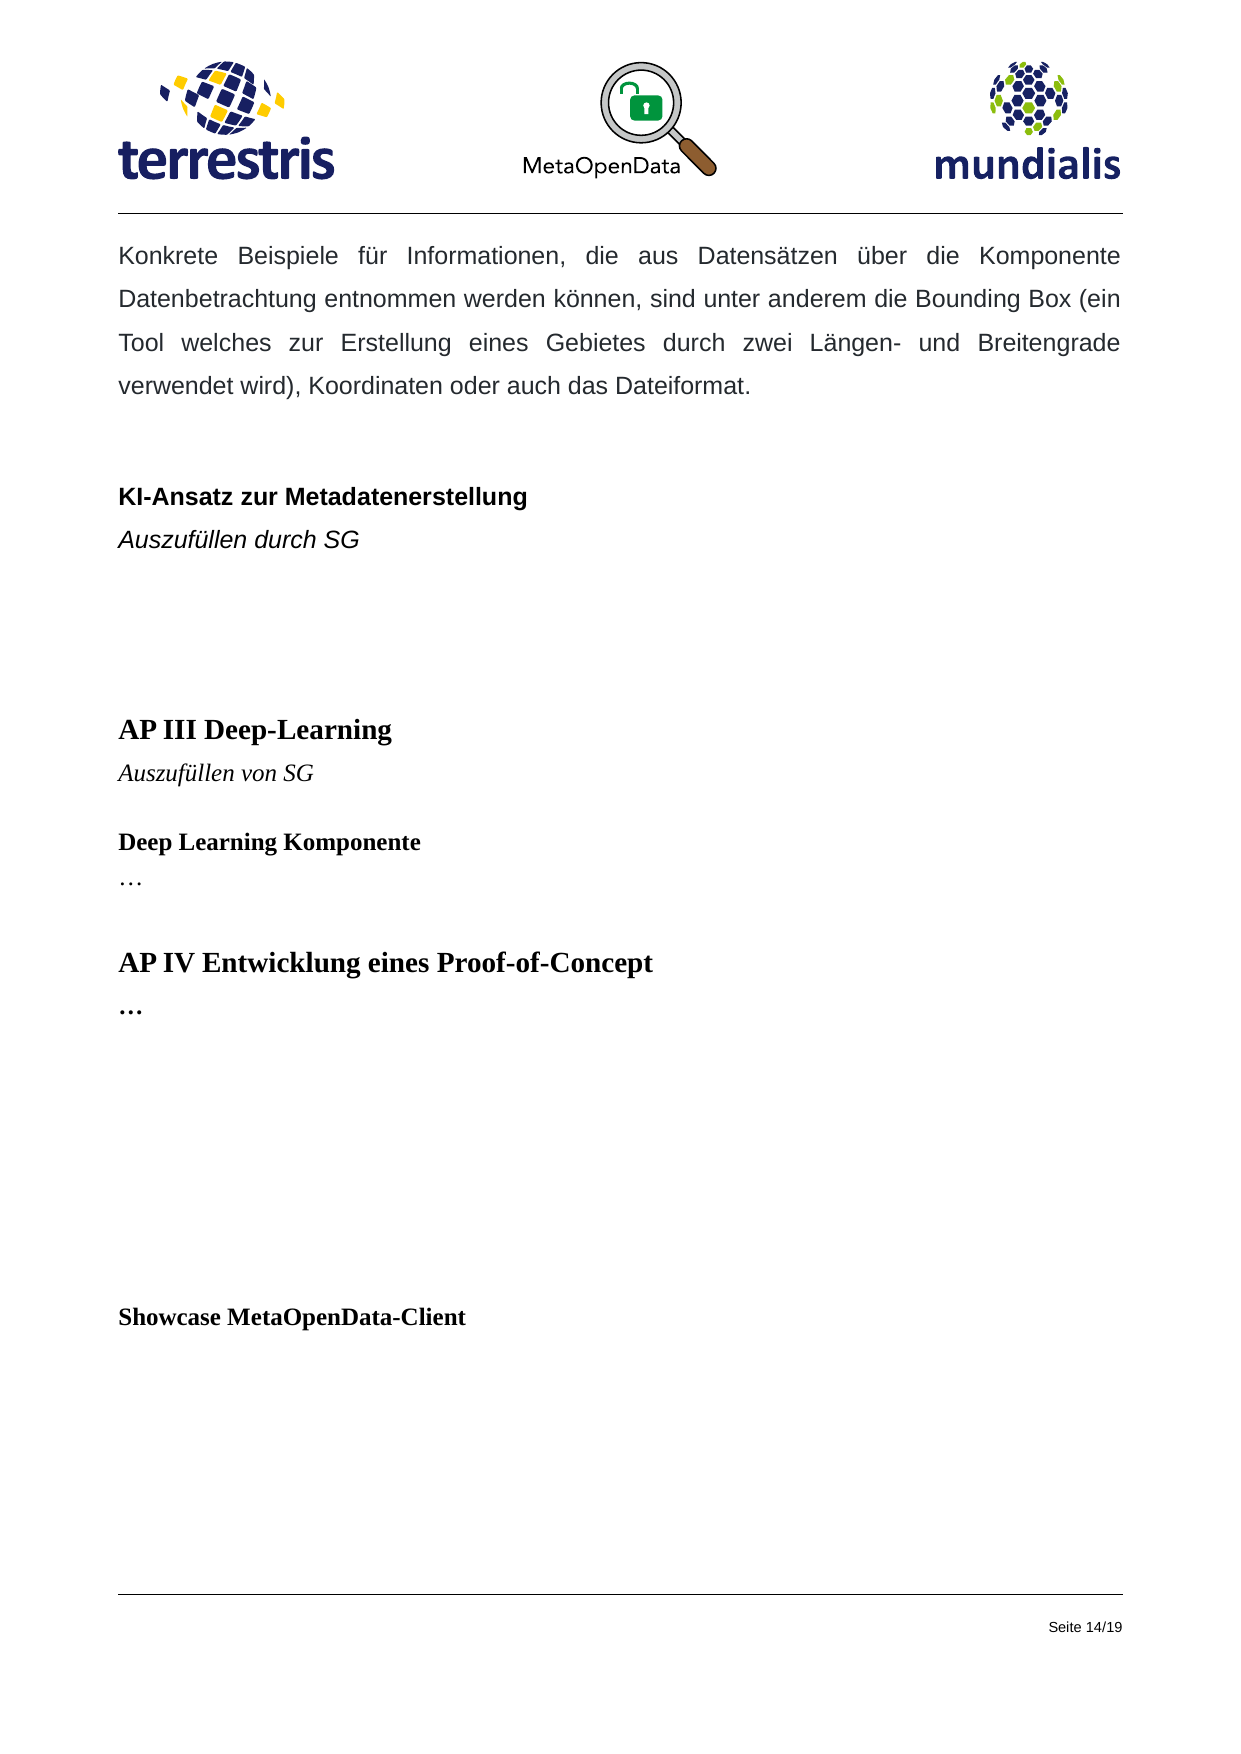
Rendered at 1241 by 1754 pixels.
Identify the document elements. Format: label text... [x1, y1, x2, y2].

text KI-Ansatz zur Metadatenerstellung [118, 482, 1122, 511]
subtitle AP IV Entwicklung eines Proof-of-Concept [118, 945, 1122, 979]
text Konkrete Beispiele für Informationen, die aus Datensätzen über die Komponente Datenbetrachtung entnommen werden können, sind unter anderem die Bounding Box (ein Tool welches zur Erstellung eines Gebietes durch zwei Längen- und Breitengrade verwendet wird), Koordinaten oder auch das Dateiformat. [118, 241, 1122, 399]
text Auszufüllen durch SG [118, 525, 1122, 554]
text Auszufüllen von SG [118, 758, 1122, 787]
text … [118, 862, 1122, 890]
text Deep Learning Komponente [118, 827, 1122, 856]
subtitle AP III Deep-Learning [118, 712, 1122, 746]
text Showcase MetaOpenData-Client [118, 1302, 1122, 1330]
text … [118, 991, 1122, 1020]
